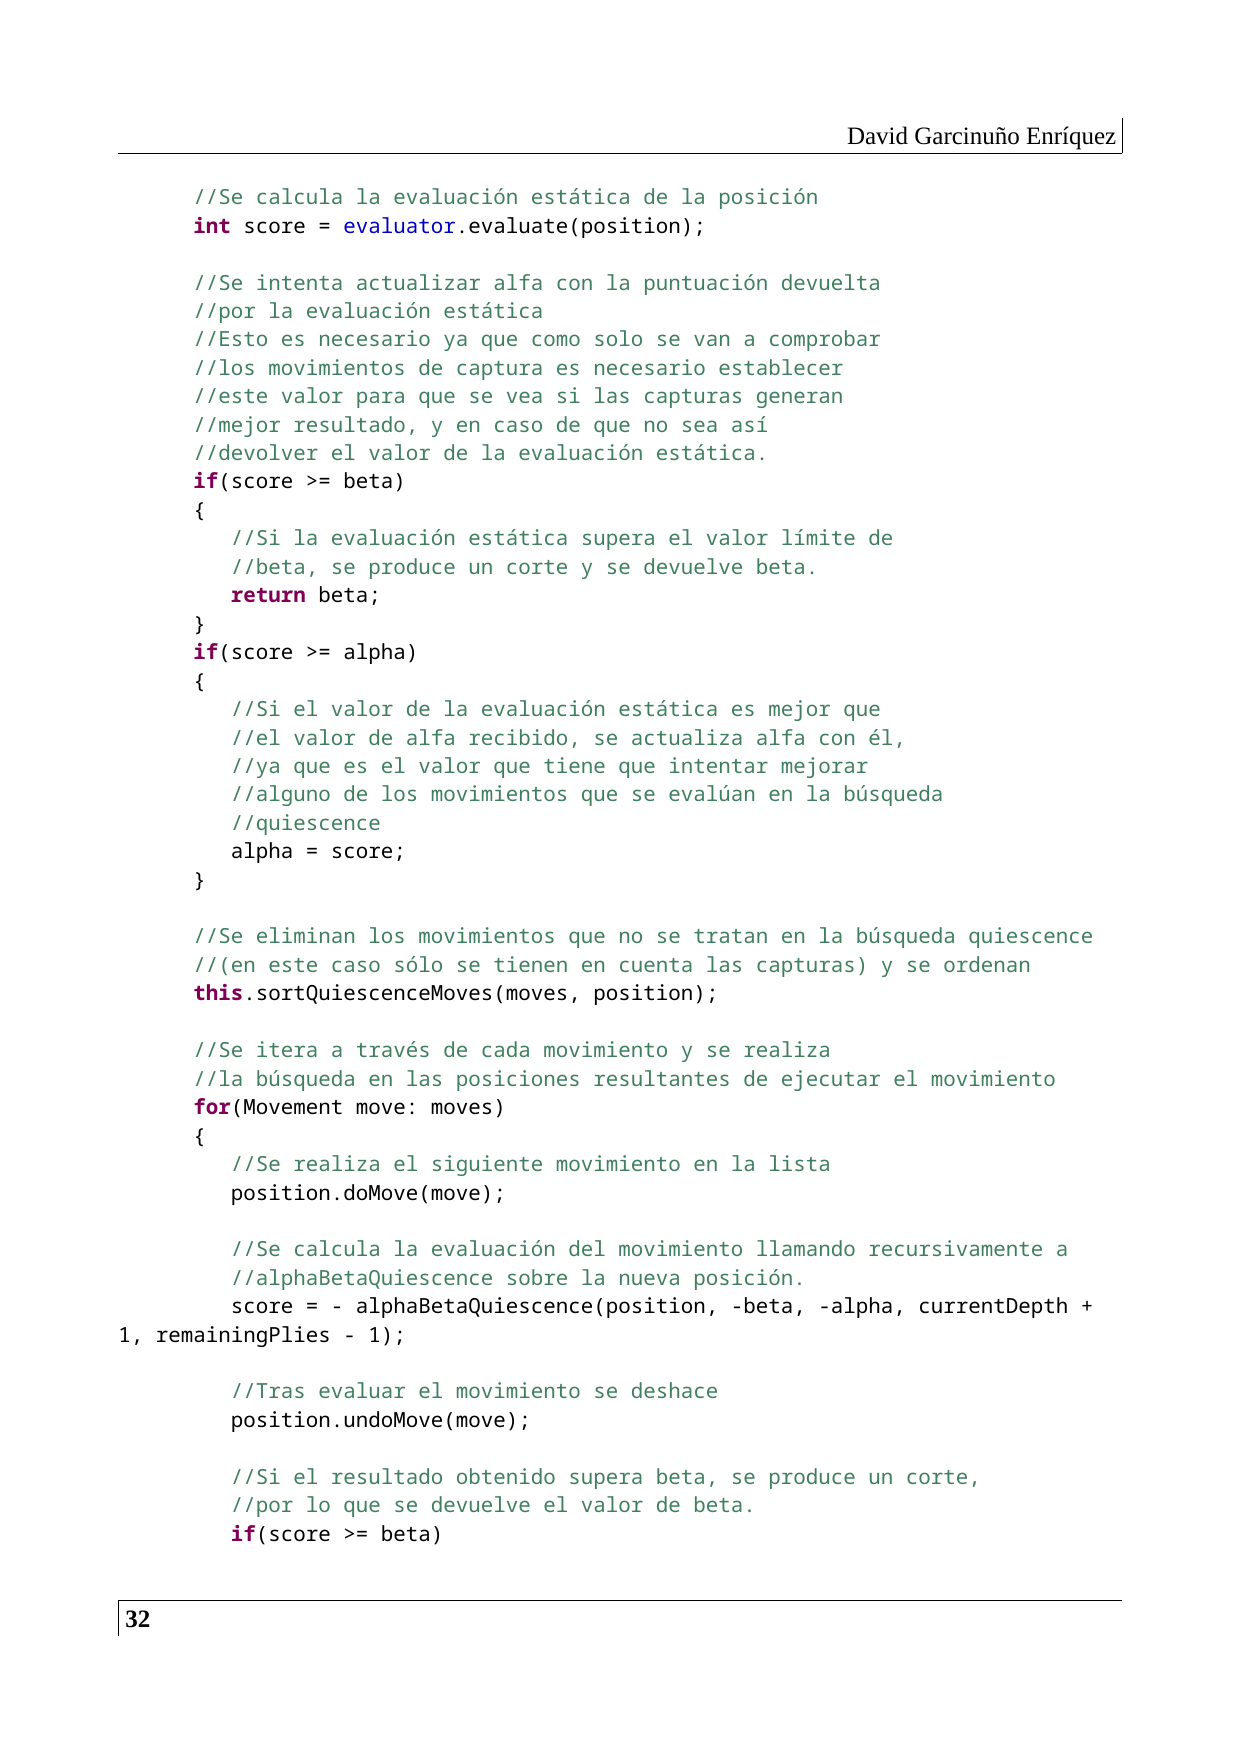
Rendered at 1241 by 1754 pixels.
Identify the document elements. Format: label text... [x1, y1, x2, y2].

text } [118, 865, 1122, 893]
text //Si el resultado obtenido supera beta, se produce un corte, [118, 1462, 1122, 1490]
text //por la evaluación estática [118, 296, 1122, 324]
text alpha = score; [118, 836, 1122, 865]
text if(score >= beta) [118, 1519, 1122, 1547]
text //Si la evaluación estática supera el valor límite de [118, 523, 1122, 552]
text for(Movement move: moves) [118, 1092, 1122, 1121]
text int score = evaluator.evaluate(position); [118, 211, 1122, 239]
text //alguno de los movimientos que se evalúan en la búsqueda [118, 779, 1122, 808]
text //Se itera a través de cada movimiento y se realiza [118, 1035, 1122, 1064]
text return beta; [118, 580, 1122, 609]
text //Se intenta actualizar alfa con la puntuación devuelta [118, 268, 1122, 296]
text //mejor resultado, y en caso de que no sea así [118, 410, 1122, 438]
text //por lo que se devuelve el valor de beta. [118, 1490, 1122, 1519]
text if(score >= alpha) [118, 637, 1122, 666]
text //este valor para que se vea si las capturas generan [118, 381, 1122, 410]
text //el valor de alfa recibido, se actualiza alfa con él, [118, 723, 1122, 751]
text } [118, 609, 1122, 637]
text if(score >= beta) [118, 467, 1122, 495]
text { [118, 1121, 1122, 1149]
text //alphaBetaQuiescence sobre la nueva posición. [118, 1263, 1122, 1291]
text this.sortQuiescenceMoves(moves, position); [118, 978, 1122, 1007]
text //Se eliminan los movimientos que no se tratan en la búsqueda quiescence [118, 922, 1122, 950]
text //Esto es necesario ya que como solo se van a comprobar [118, 324, 1122, 353]
text //Se calcula la evaluación estática de la posición [118, 182, 1122, 211]
text { [118, 666, 1122, 694]
text //la búsqueda en las posiciones resultantes de ejecutar el movimiento [118, 1064, 1122, 1092]
text //ya que es el valor que tiene que intentar mejorar [118, 751, 1122, 779]
text //Se calcula la evaluación del movimiento llamando recursivamente a [118, 1234, 1122, 1263]
text //Si el valor de la evaluación estática es mejor que [118, 694, 1122, 723]
text position.doMove(move); [118, 1178, 1122, 1206]
text position.undoMove(move); [118, 1405, 1122, 1433]
text //beta, se produce un corte y se devuelve beta. [118, 552, 1122, 580]
text //devolver el valor de la evaluación estática. [118, 438, 1122, 467]
text //(en este caso sólo se tienen en cuenta las capturas) y se ordenan [118, 950, 1122, 978]
text //quiescence [118, 808, 1122, 836]
text //los movimientos de captura es necesario establecer [118, 353, 1122, 381]
text score = - alphaBetaQuiescence(position, -beta, -alpha, currentDepth + 1, remainingPlies - 1); [118, 1291, 1122, 1348]
text { [118, 495, 1122, 523]
text //Se realiza el siguiente movimiento en la lista [118, 1149, 1122, 1178]
text //Tras evaluar el movimiento se deshace [118, 1377, 1122, 1405]
